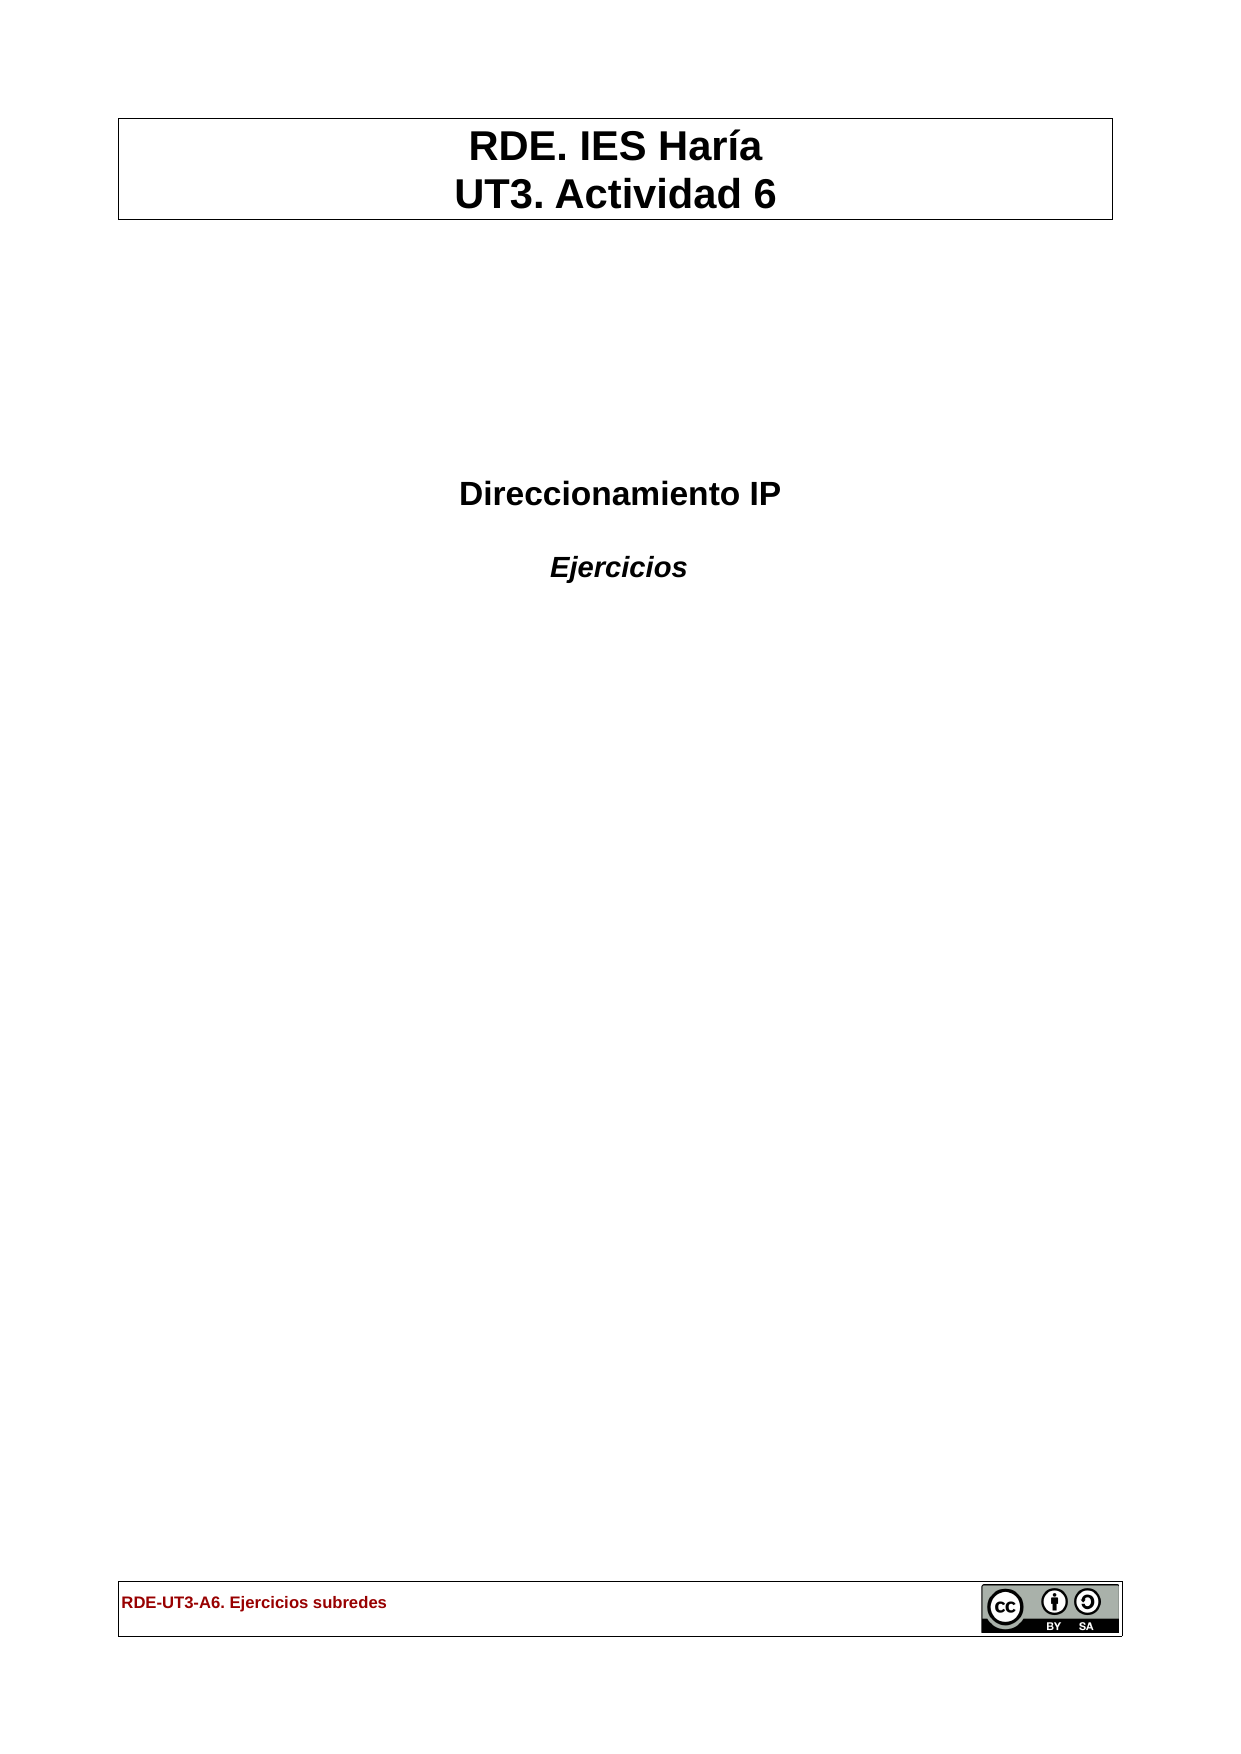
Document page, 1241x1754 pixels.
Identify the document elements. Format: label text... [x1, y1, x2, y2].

text RDE. IES Haría [119, 119, 1112, 166]
subtitle Direccionamiento IP [118, 474, 1122, 512]
text UT3. Actividad 6 [119, 166, 1112, 219]
subtitle Ejercicios [118, 550, 1122, 583]
picture [981, 1584, 1119, 1633]
